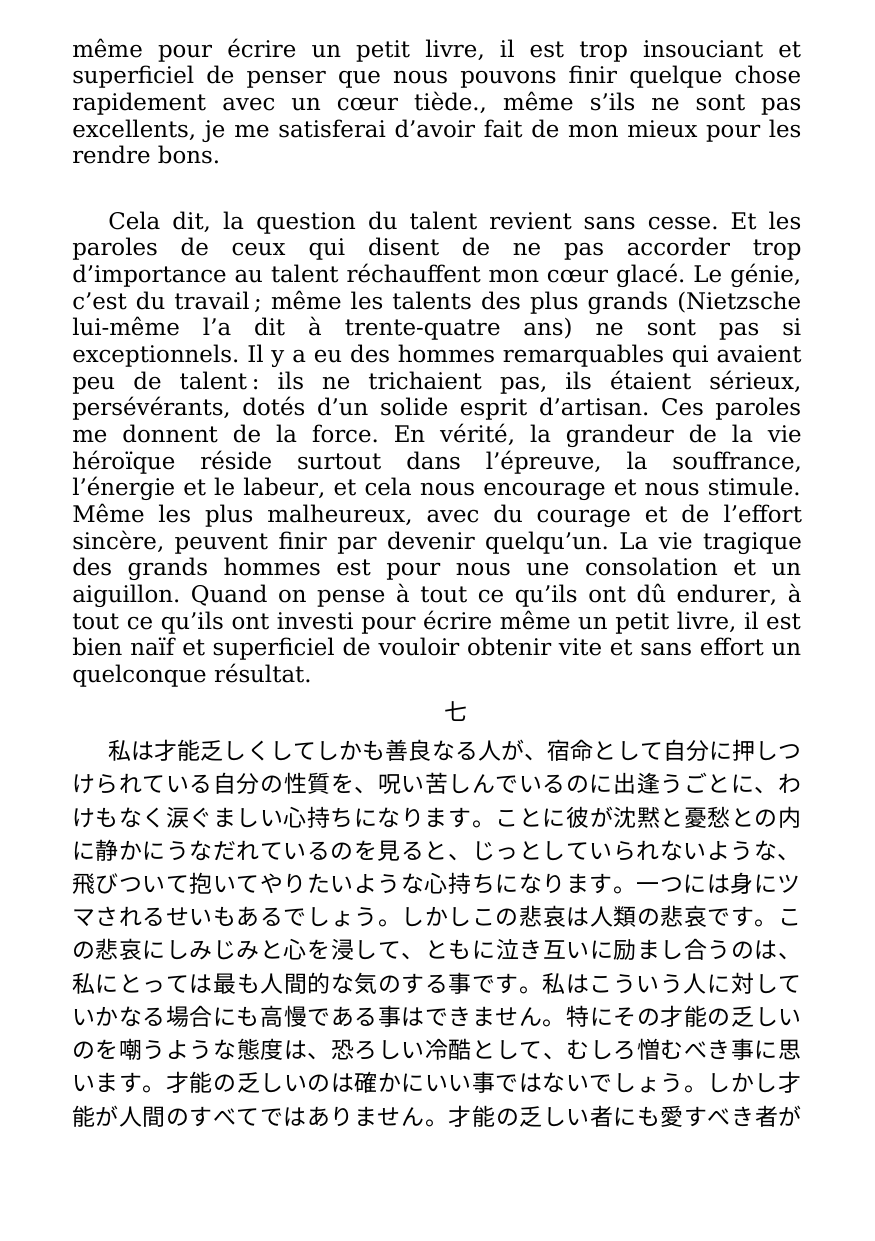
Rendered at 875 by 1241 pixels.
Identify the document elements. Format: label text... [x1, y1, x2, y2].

text 私は才能乏しくしてしかも善良なる人が、宿命として自分に押しつけられている自分の性質を、呪い苦しんでいるのに出逢うごとに、わけもなく涙ぐましい心持ちになります。ことに彼が沈黙と憂愁との内に静かにうなだれているのを見ると、じっとしていられないような、飛びついて抱いてやりたいような心持ちになります。一つには身にツマされるせいもあるでしょう。しかしこの悲哀は人類の悲哀です。この悲哀にしみじみと心を浸して、ともに泣き互いに励まし合うのは、私にとっては最も人間的な気のする事です。私はこういう人に対していかなる場合にも高慢である事はできません。特にその才能の乏しいのを嘲うような態度は、恐ろしい冷酷として、むしろ憎むべき事に思います。才能の乏しいのは確かにいい事ではないでしょう。しかし才能が人間のすべてではありません。才能の乏しい者にも愛すべき者が [72, 733, 802, 1132]
text 七 [72, 694, 802, 727]
text même pour écrire un petit livre, il est trop insouciant et superficiel de penser que nous pouvons finir quelque chose rapidement avec un cœur tiède., même s’ils ne sont pas excellents, je me satisferai d’avoir fait de mon mieux pour les rendre bons. [72, 36, 802, 169]
text Cela dit, la question du talent revient sans cesse. Et les paroles de ceux qui disent de ne pas accorder trop d’importance au talent réchauffent mon cœur glacé. Le génie, c’est du travail ; même les talents des plus grands (Nietzsche lui-même l’a dit à trente-quatre ans) ne sont pas si exceptionnels. Il y a eu des hommes remarquables qui avaient peu de talent : ils ne trichaient pas, ils étaient sérieux, persévérants, dotés d’un solide esprit d’artisan. Ces paroles me donnent de la force. En vérité, la grandeur de la vie héroïque réside surtout dans l’épreuve, la souffrance, l’énergie et le labeur, et cela nous encourage et nous stimule. Même les plus malheureux, avec du courage et de l’effort sincère, peuvent finir par devenir quelqu’un. La vie tragique des grands hommes est pour nous une consolation et un aiguillon. Quand on pense à tout ce qu’ils ont dû endurer, à tout ce qu’ils ont investi pour écrire même un petit livre, il est bien naïf et superficiel de vouloir obtenir vite et sans effort un quelconque résultat. [72, 208, 802, 688]
